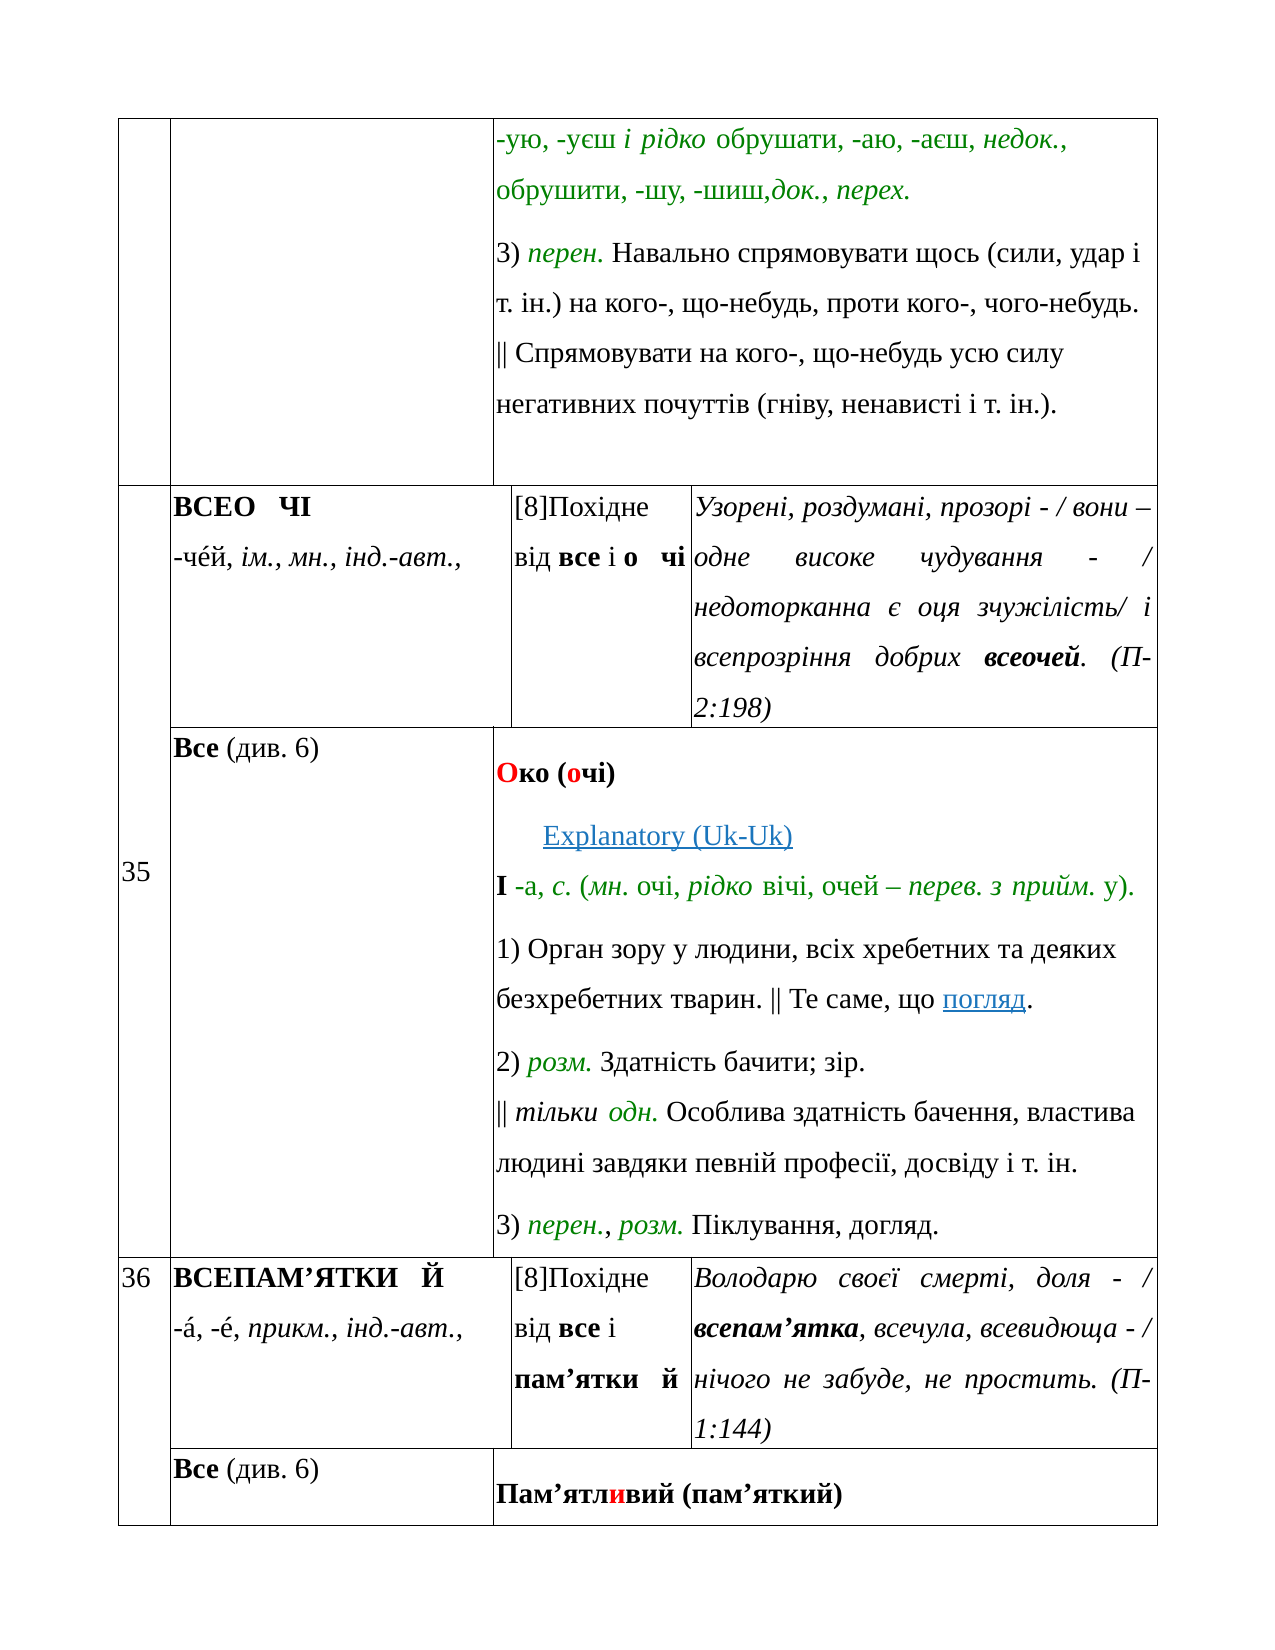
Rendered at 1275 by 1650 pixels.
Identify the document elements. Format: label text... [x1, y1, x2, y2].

table_cell ВсеОчі -чéй, ім., мн., інд.-авт., [171, 486, 511, 726]
table_cell Все (див. 6) [171, 728, 493, 1257]
table_cell Пам’ятливий (пам’яткий) [494, 1449, 1157, 1525]
table_cell 36 [119, 1258, 170, 1525]
table_cell Око (очі) Explanatory (Uk-Uk) I -а, с. (мн. очі, рідко вічі, очей – перев. з прийм. у). 1) Орган зору у людини, всіх хребетних та деяких безхребетних тварин. || Те саме, що погляд. 2) розм. Здатність бачити; зір. || тільки одн. Особлива здатність бачення, властива людині завдяки певній професії, досвіду і т. ін. 3) перен., розм. Піклування, догляд. [494, 728, 1157, 1257]
table_cell 35 [119, 486, 170, 1257]
table_cell [119, 119, 170, 485]
table_cell Всепам’яткий -á, -é, прикм., інд.-авт., [171, 1258, 511, 1448]
table_cell [171, 119, 493, 485]
table_cell Узорені, роздумані, прозорі - / вони – одне високе чудування - / недоторканна є оця зчужілість/ і всепрозріння добрих всеочей. (П-2:198) [692, 486, 1157, 726]
table_cell -ую, -уєш і рідко обрушати, -аю, -аєш, недок., обрушити, -шу, -шиш,док., перех. 3) перен. Навально спрямовувати щось (сили, удар і т. ін.) на кого-, що-небудь, проти кого-, чого-небудь. || Спрямовувати на кого-, що-небудь усю силу негативних почуттів (гніву, ненависті і т. ін.). [494, 119, 1157, 485]
table_cell [8]Похідне від все і очі [512, 486, 691, 726]
table_cell [8]Похідне від все і пам’яткий [512, 1258, 691, 1448]
table_cell Все (див. 6) [171, 1449, 493, 1525]
table_cell Володарю своєї смерті, доля - / всепам’ятка, всечула, всевидюща - / нічого не забуде, не простить. (П-1:144) [692, 1258, 1157, 1448]
